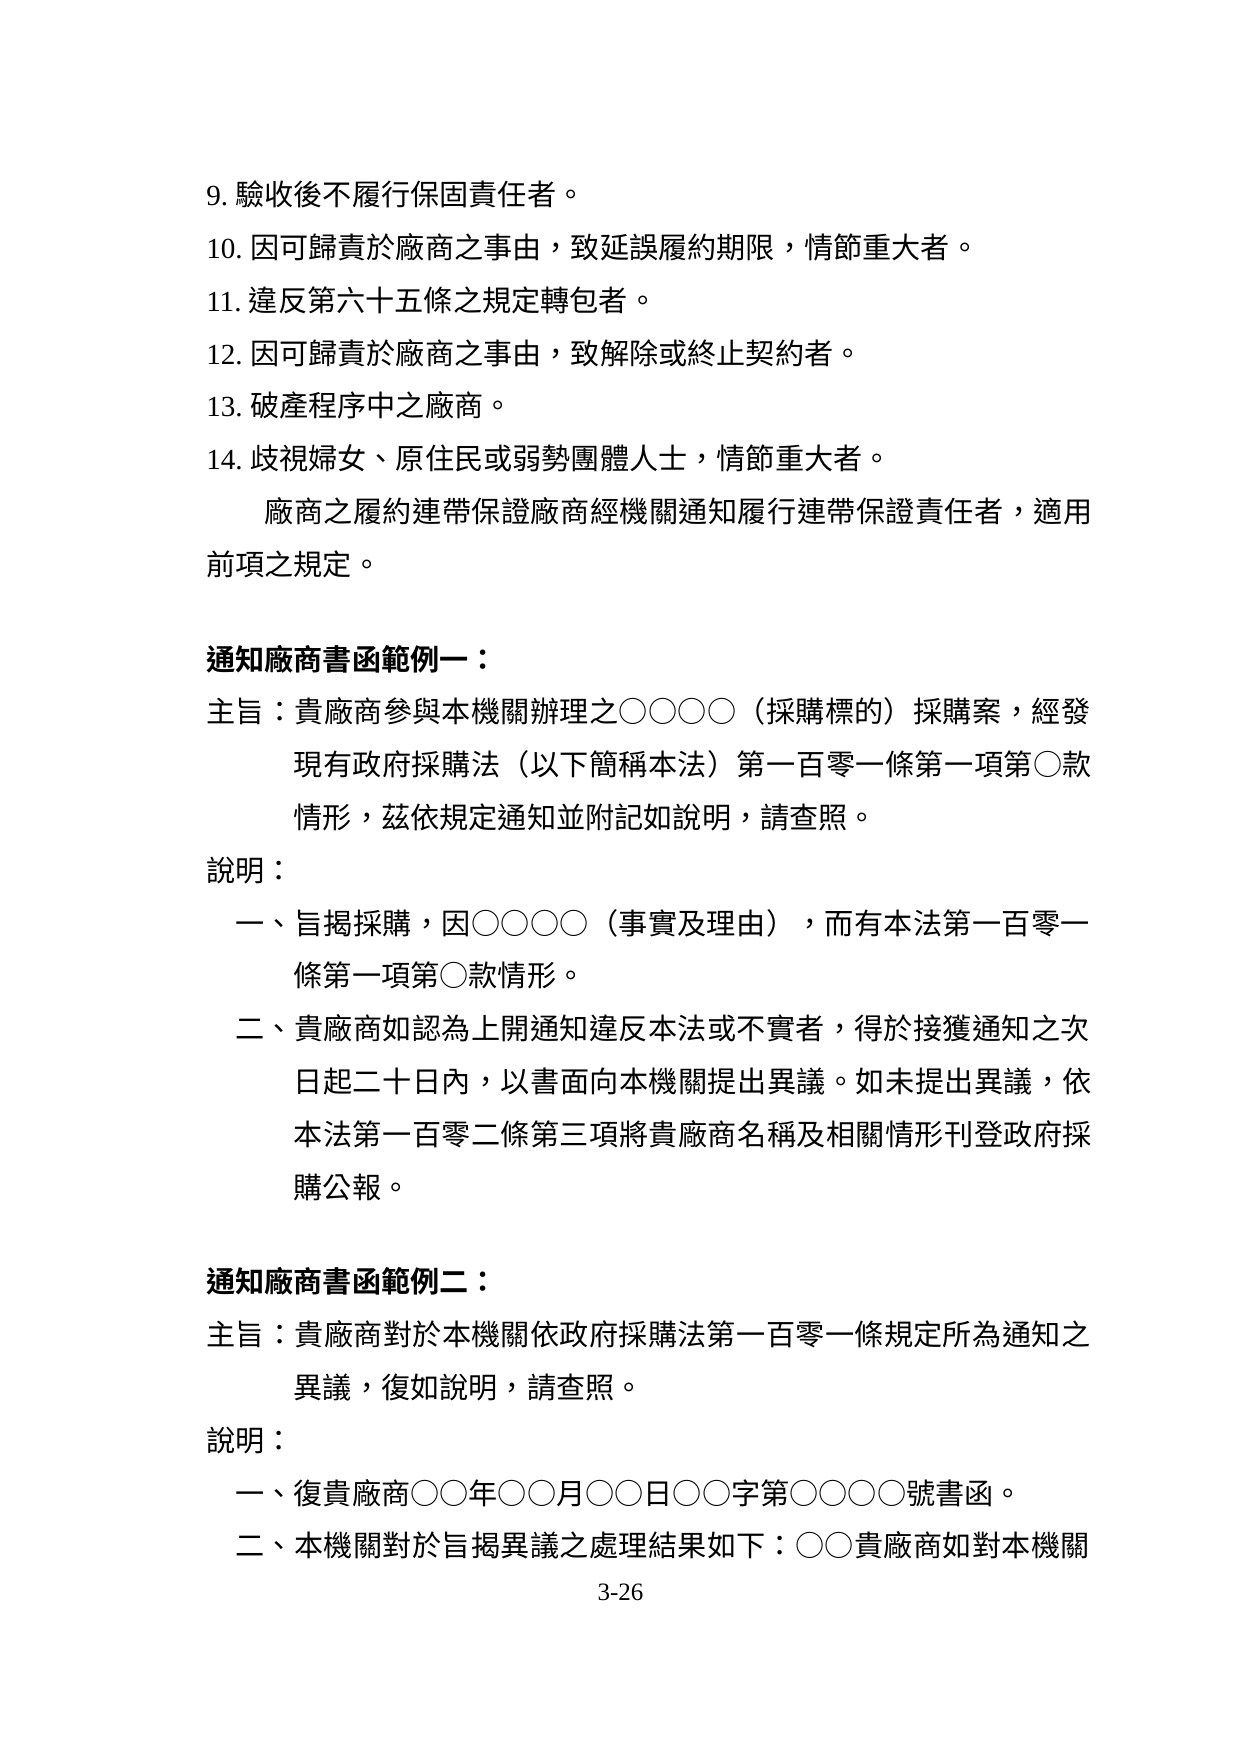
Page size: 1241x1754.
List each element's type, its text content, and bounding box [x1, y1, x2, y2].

text 14. 歧視婦女、原住民或弱勢團體人士，情節重大者。 [206, 436, 1092, 478]
text 13. 破產程序中之廠商。 [206, 383, 1092, 425]
text 說明： [206, 1417, 1092, 1460]
text 二、本機關對於旨揭異議之處理結果如下：○○貴廠商如對本機關處理異議結果不服，得於收受異議處理結果之次日起十五日內，以書面向（ ）採購申訴審議委員會地址：（ ）。電話：（ ）提出申訴。 [235, 1523, 1092, 1565]
text 廠商之履約連帶保證廠商經機關通知履行連帶保證責任者，適用前項之規定。 [206, 489, 1092, 584]
text 通知廠商書函範例一： [206, 636, 1092, 678]
text 9. 驗收後不履行保固責任者。 [206, 172, 1092, 214]
text 10. 因可歸責於廠商之事由，致延誤履約期限，情節重大者。 [206, 224, 1092, 267]
text 一、復貴廠商○○年○○月○○日○○字第○○○○號書函。 [235, 1470, 1092, 1512]
text 11. 違反第六十五條之規定轉包者。 [206, 277, 1092, 320]
text 12. 因可歸責於廠商之事由，致解除或終止契約者。 [206, 330, 1092, 372]
text 主旨：貴廠商對於本機關依政府採購法第一百零一條規定所為通知之異議，復如說明，請查照。 [206, 1312, 1092, 1407]
text 主旨：貴廠商參與本機關辦理之○○○○（採購標的）採購案，經發現有政府採購法（以下簡稱本法）第一百零一條第一項第○款情形，茲依規定通知並附記如說明，請查照。 [206, 689, 1092, 837]
text 說明： [206, 847, 1092, 890]
text 通知廠商書函範例二： [206, 1259, 1092, 1301]
text 一、旨揭採購，因○○○○（事實及理由），而有本法第一百零一條第一項第○款情形。 [235, 900, 1092, 995]
text 二、貴廠商如認為上開通知違反本法或不實者，得於接獲通知之次日起二十日內，以書面向本機關提出異議。如未提出異議，依本法第一百零二條第三項將貴廠商名稱及相關情形刊登政府採購公報。 [235, 1006, 1092, 1207]
